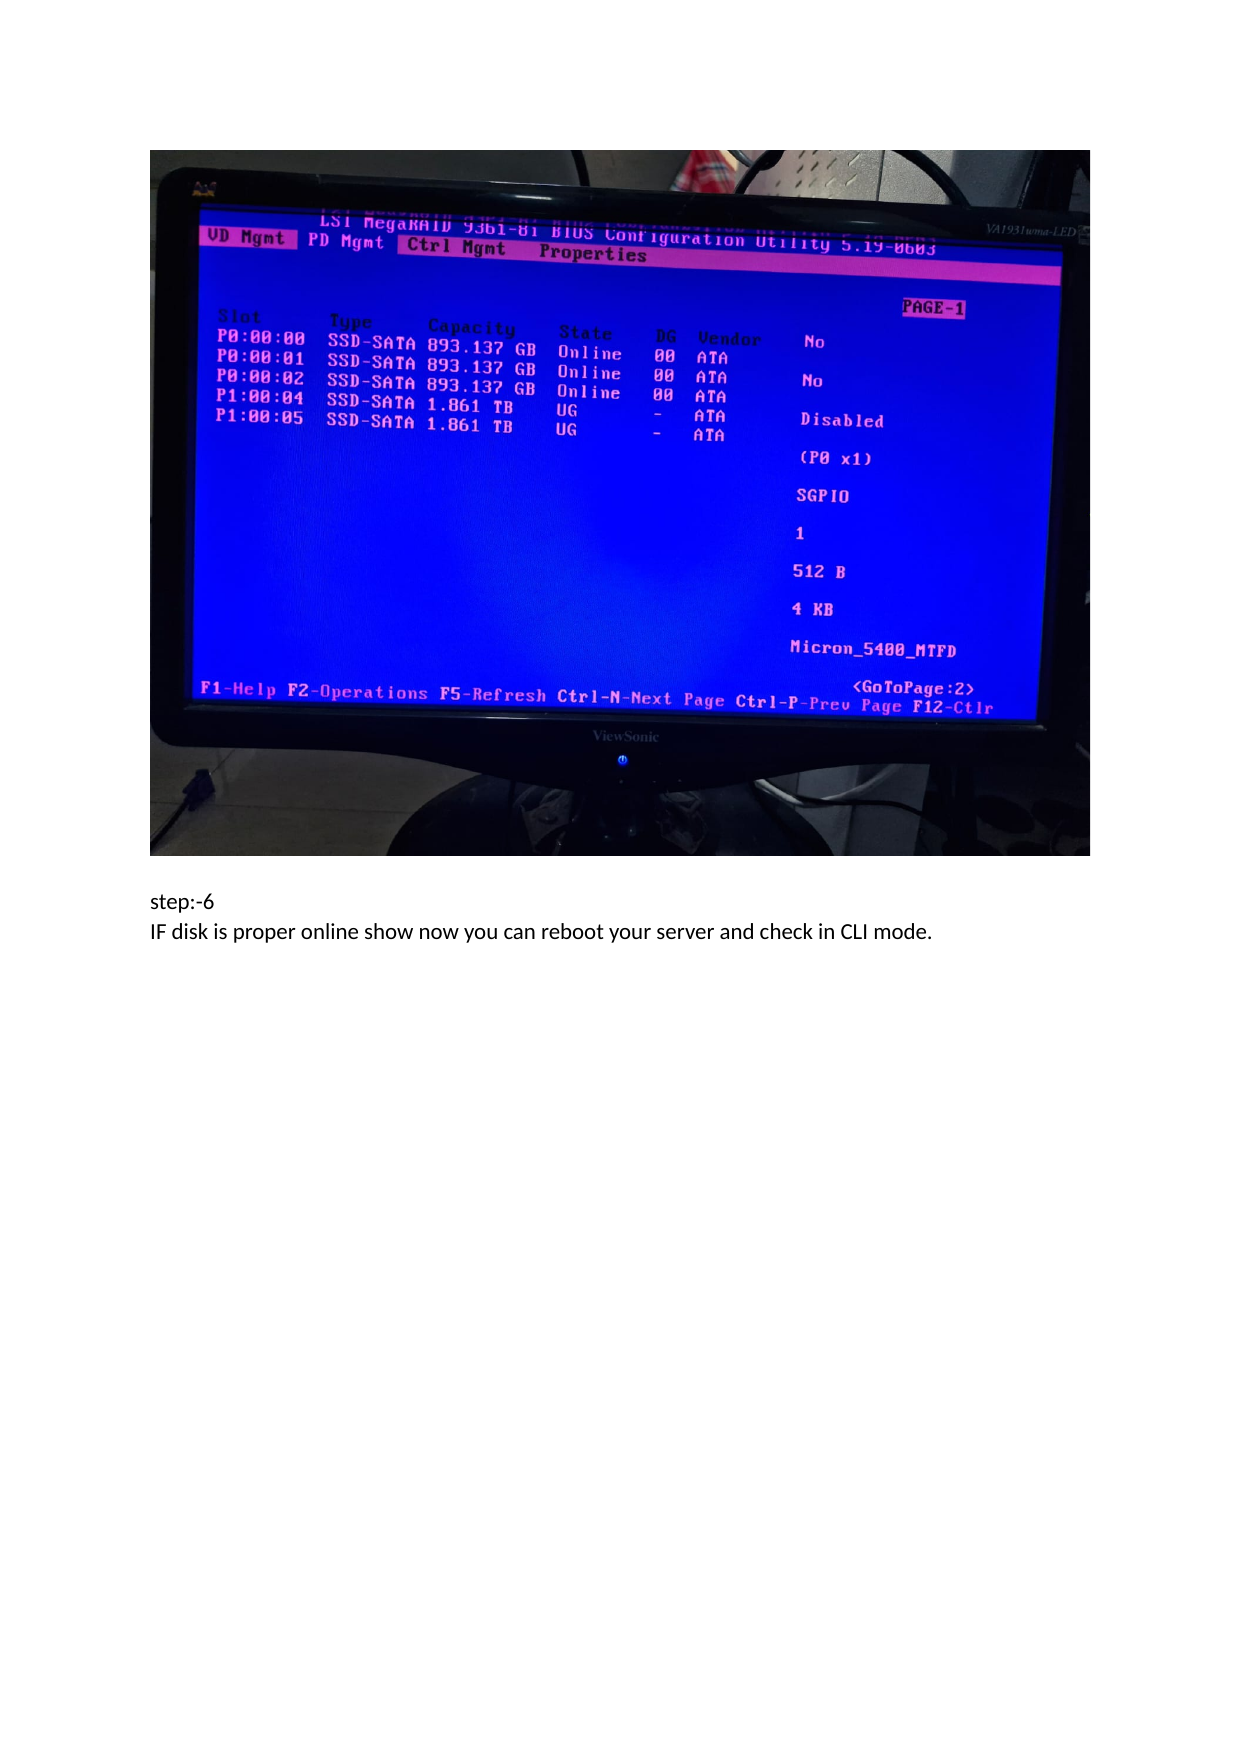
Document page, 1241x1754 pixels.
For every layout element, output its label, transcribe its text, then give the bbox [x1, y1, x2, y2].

text step:-6 IF disk is proper online show now you can reboot your server and check in CLI mode. [150, 856, 1090, 975]
